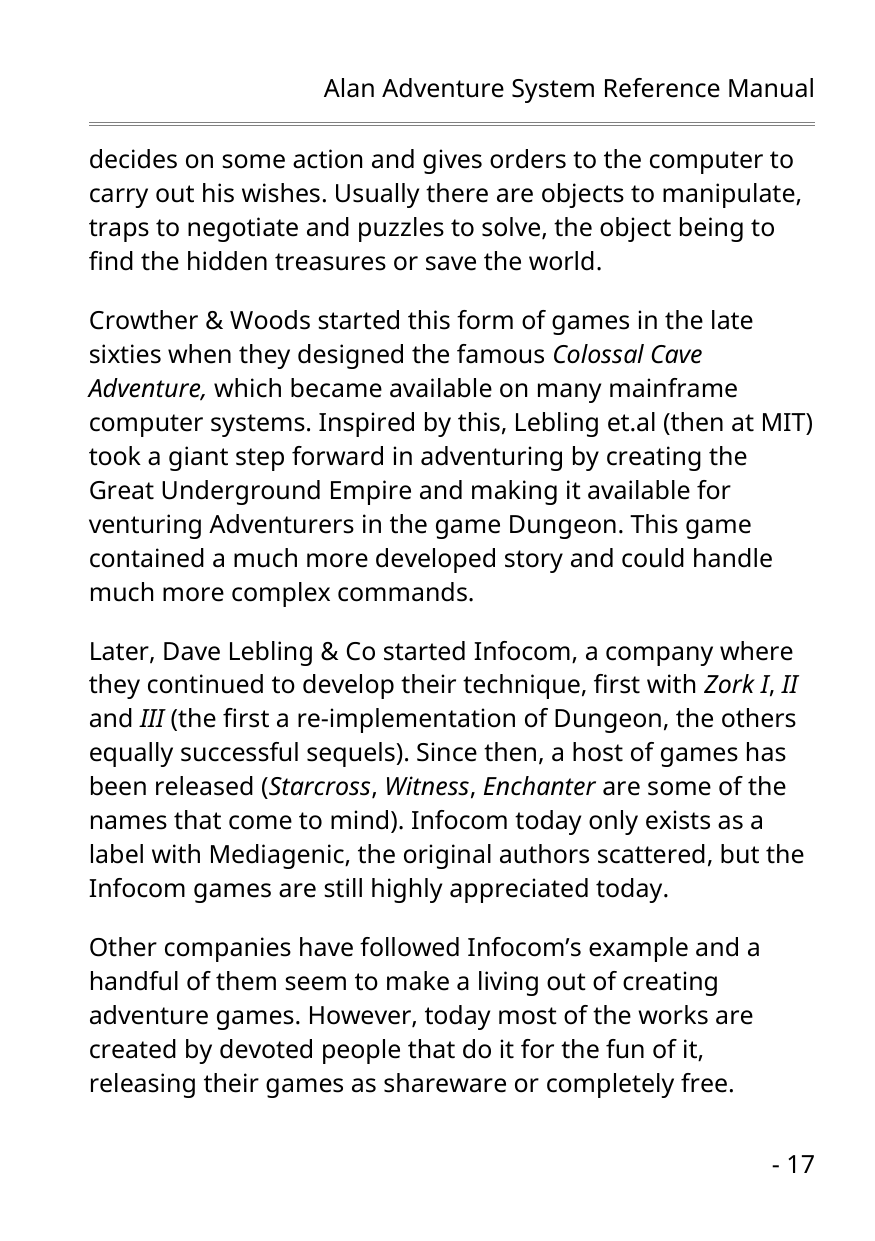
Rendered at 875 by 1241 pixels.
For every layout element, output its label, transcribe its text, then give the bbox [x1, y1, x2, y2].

text Later, Dave Lebling & Co started Infocom, a company where they continued to develop their technique, first with Zork I, II and III (the first a re-implemen­tation of Dungeon, the others equally successful sequels). Since then, a host of games has been released (Starcross, Witness, Enchanter are some of the names that come to mind). Infocom today only exists as a label with Media­genic, the original authors scattered, but the Infocom games are still highly appreciated today. [88, 633, 815, 905]
text decides on some action and gives orders to the computer to carry out his wishes. Usually there are objects to manipulate, traps to negoti­ate and puzzles to solve, the object being to find the hidden treasures or save the world. [88, 142, 815, 278]
text Crowther & Woods started this form of games in the late sixties when they designed the famous Colossal Cave Adventure, which became available on many mainframe computer systems. Inspired by this, Lebling et.al (then at MIT) took a giant step forward in adventuring by creating the Great Underground Empire and making it available for venturing Adventurers in the game Dun­geon. This game contained a much more developed story and could handle much more complex commands. [88, 303, 815, 608]
text Other companies have followed Infocom’s example and a handful of them seem to make a living out of creating adventure games. However, today most of the works are created by devoted people that do it for the fun of it, releasing their games as shareware or completely free. [88, 930, 815, 1100]
